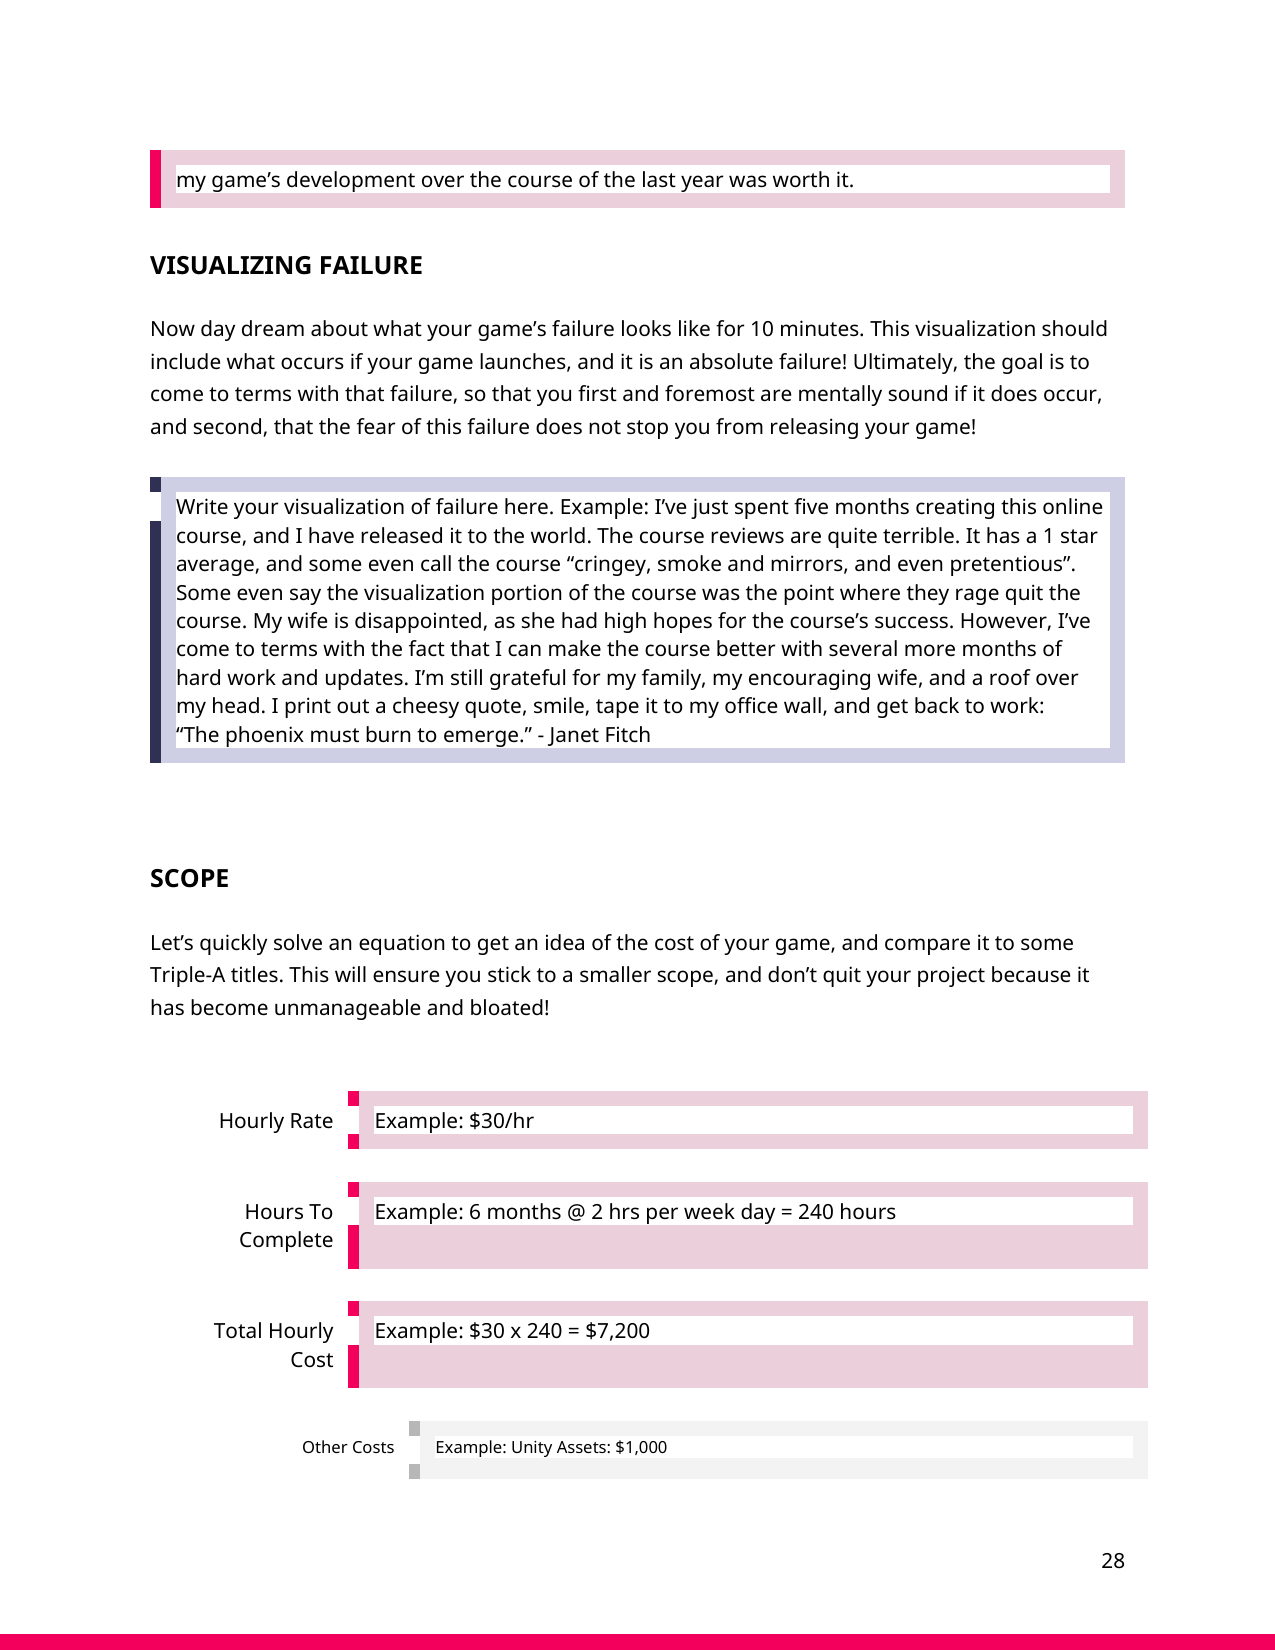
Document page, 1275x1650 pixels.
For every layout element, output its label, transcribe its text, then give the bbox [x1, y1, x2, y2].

table_header [150, 150, 161, 208]
table_header Example: $30 x 240 = $7,200 [359, 1301, 1148, 1388]
table_header Example: $30/hr [359, 1091, 1148, 1149]
subtitle VISUALIZING FAILURE [150, 248, 1125, 282]
table_header [409, 1464, 420, 1479]
text Let’s quickly solve an equation to get an idea of the cost of your game, and compare it to some Triple-A titles. This will ensure you stick to a smaller scope, and don’t quit your project because it has become unmanageable and bloated! [150, 928, 1125, 1021]
table_header [348, 1182, 359, 1197]
table_header [409, 1421, 420, 1436]
table_header [150, 521, 161, 763]
table_header Total Hourly Cost [150, 1301, 348, 1388]
table_header Write your visualization of failure here. Example: I’ve just spent five months creating this online course, and I have released it to the world. The course reviews are quite terrible. It has a 1 star average, and some even call the course “cringey, smoke and mirrors, and even pretentious”. Some even say the visualization portion of the course was the point where they rage quit the course. My wife is disappointed, as she had high hopes for the course’s success. However, I’ve come to terms with the fact that I can make the course better with several more months of hard work and updates. I’m still grateful for my family, my encouraging wife, and a roof over my head. I print out a cheesy quote, smile, tape it to my office wall, and get back to work: “The phoenix must burn to emerge.” - Janet Fitch [161, 477, 1125, 763]
table_header [348, 1301, 359, 1316]
table_header [150, 477, 161, 492]
table_header [348, 1345, 359, 1388]
table_header Other Costs [150, 1421, 409, 1479]
table_header [348, 1134, 359, 1149]
text Now day dream about what your game’s failure looks like for 10 minutes. This visualization should include what occurs if your game launches, and it is an absolute failure! Ultimately, the goal is to come to terms with that failure, so that you first and foremost are mentally sound if it does occur, and second, that the fear of this failure does not stop you from releasing your game! [150, 314, 1125, 441]
subtitle SCOPE [150, 861, 1125, 895]
table_header Example: 6 months @ 2 hrs per week day = 240 hours [359, 1182, 1148, 1269]
table_header [348, 1091, 359, 1106]
table_header [348, 1225, 359, 1269]
table_header Hours To Complete [150, 1182, 348, 1269]
table_header my game’s development over the course of the last year was worth it. [161, 150, 1125, 208]
table_header Example: Unity Assets: $1,000 [420, 1421, 1148, 1479]
table_header Hourly Rate [150, 1091, 348, 1149]
